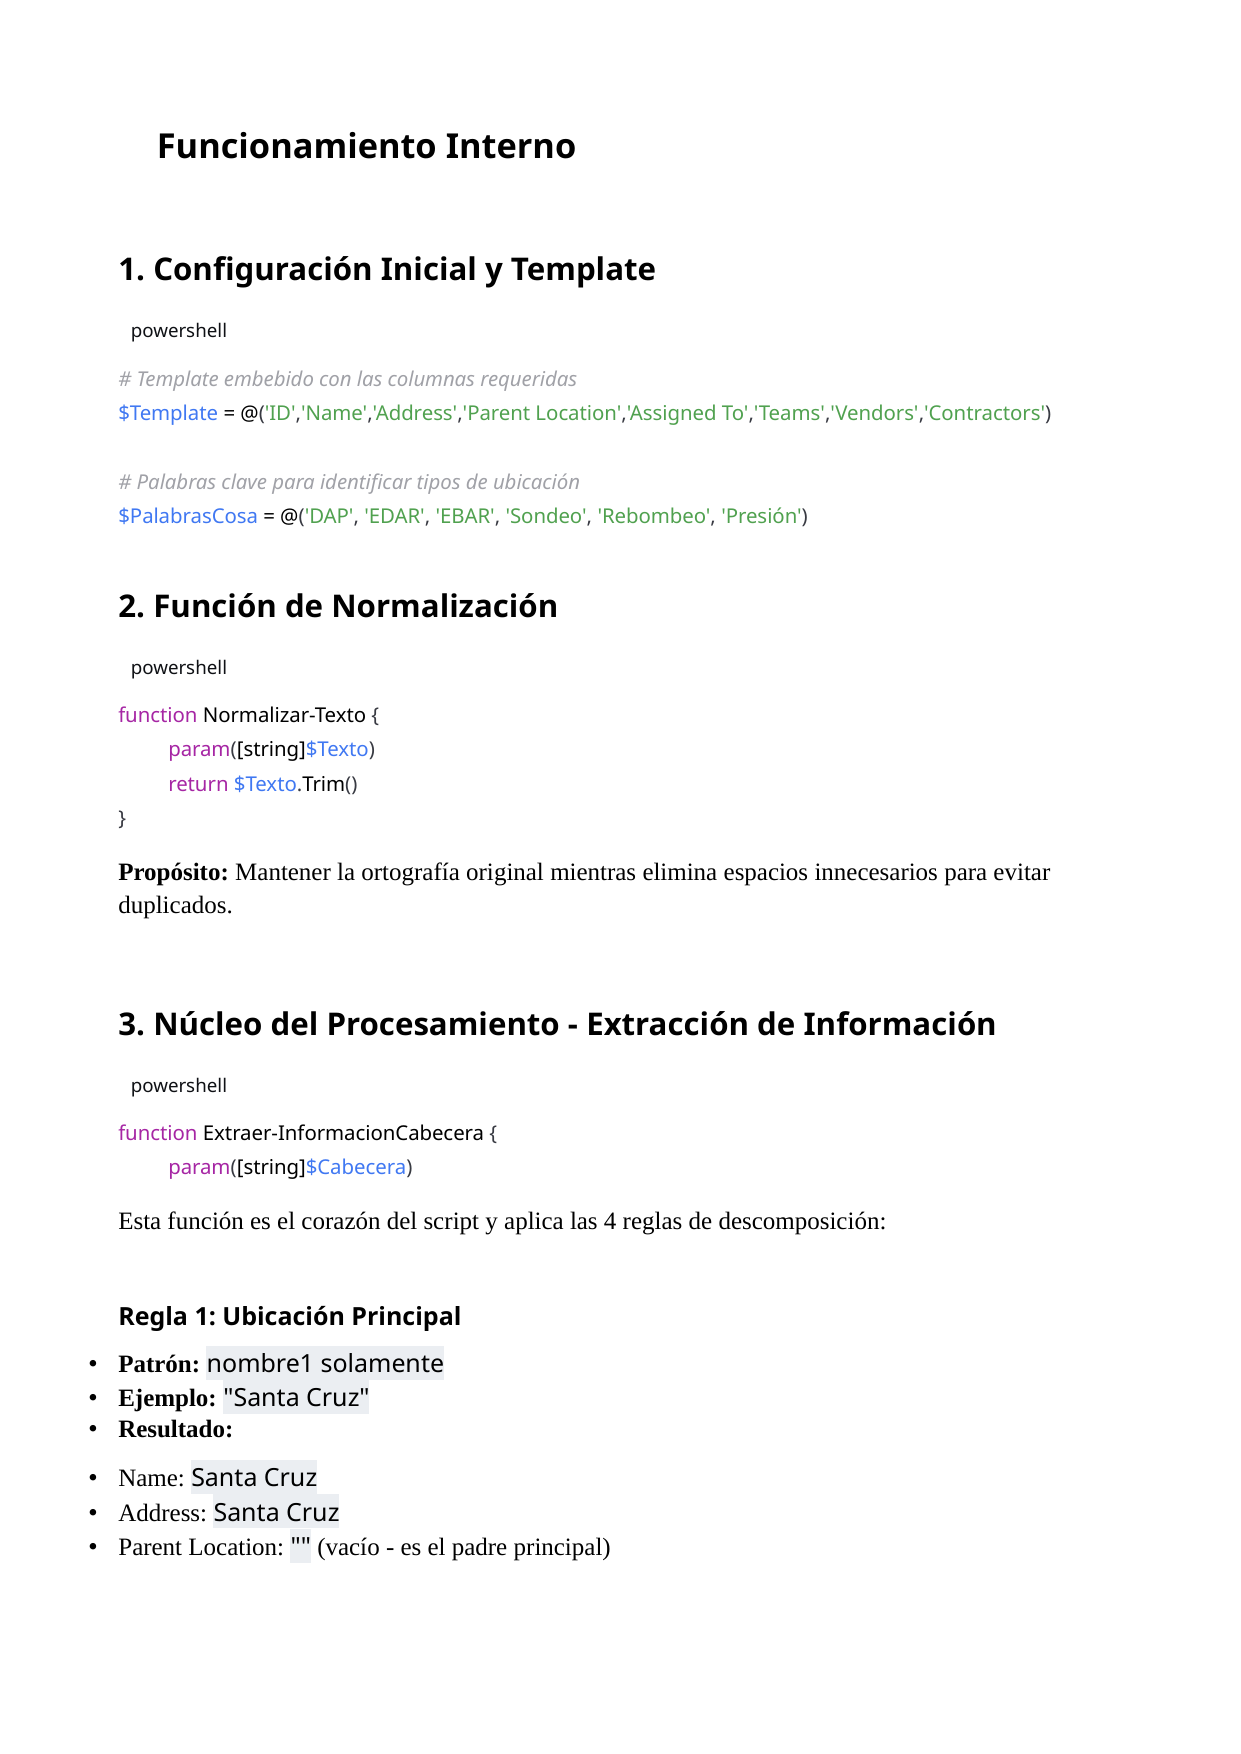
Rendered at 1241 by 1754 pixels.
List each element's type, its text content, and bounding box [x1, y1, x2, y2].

text $PalabrasCosa = @('DAP', 'EDAR', 'EBAR', 'Sondeo', 'Rebombeo', 'Presión') [118, 495, 1122, 529]
text powershell [131, 315, 1122, 343]
list Ejemplo: "Santa Cruz" [118, 1380, 1122, 1414]
text # Palabras clave para identificar tipos de ubicación [118, 461, 1122, 495]
text param([string]$Texto) [118, 728, 1122, 763]
text Propósito: Mantener la ortografía original mientras elimina espacios innecesarios para evitar duplicados. [118, 857, 1122, 918]
text $Template = @('ID','Name','Address','Parent Location','Assigned To','Teams','Vendors','Contractors') [118, 392, 1122, 426]
list Parent Location: "" (vacío - es el padre principal) [118, 1528, 1122, 1563]
subtitle 🔧 Funcionamiento Interno [118, 118, 1122, 168]
text return $Texto.Trim() [118, 763, 1122, 797]
text Esta función es el corazón del script y aplica las 4 reglas de descomposición: [118, 1206, 1122, 1235]
list Name: Santa Cruz [118, 1459, 1122, 1494]
subtitle Regla 1: Ubicación Principal [118, 1289, 1122, 1333]
list Address: Santa Cruz [118, 1494, 1122, 1528]
subtitle 2. Función de Normalización [118, 579, 1122, 626]
subtitle 3. Núcleo del Procesamiento - Extracción de Información [118, 998, 1122, 1044]
text # Template embebido con las columnas requeridas [118, 358, 1122, 392]
text powershell [131, 1069, 1122, 1098]
text function Extraer-InformacionCabecera { [118, 1112, 1122, 1147]
subtitle 1. Configuración Inicial y Template [118, 243, 1122, 290]
text powershell [131, 651, 1122, 679]
text } [118, 797, 1122, 832]
list Patrón: nombre1 solamente [118, 1345, 1122, 1380]
text function Normalizar-Texto { [118, 694, 1122, 728]
list Resultado: [118, 1414, 1122, 1443]
text param([string]$Cabecera) [118, 1147, 1122, 1181]
